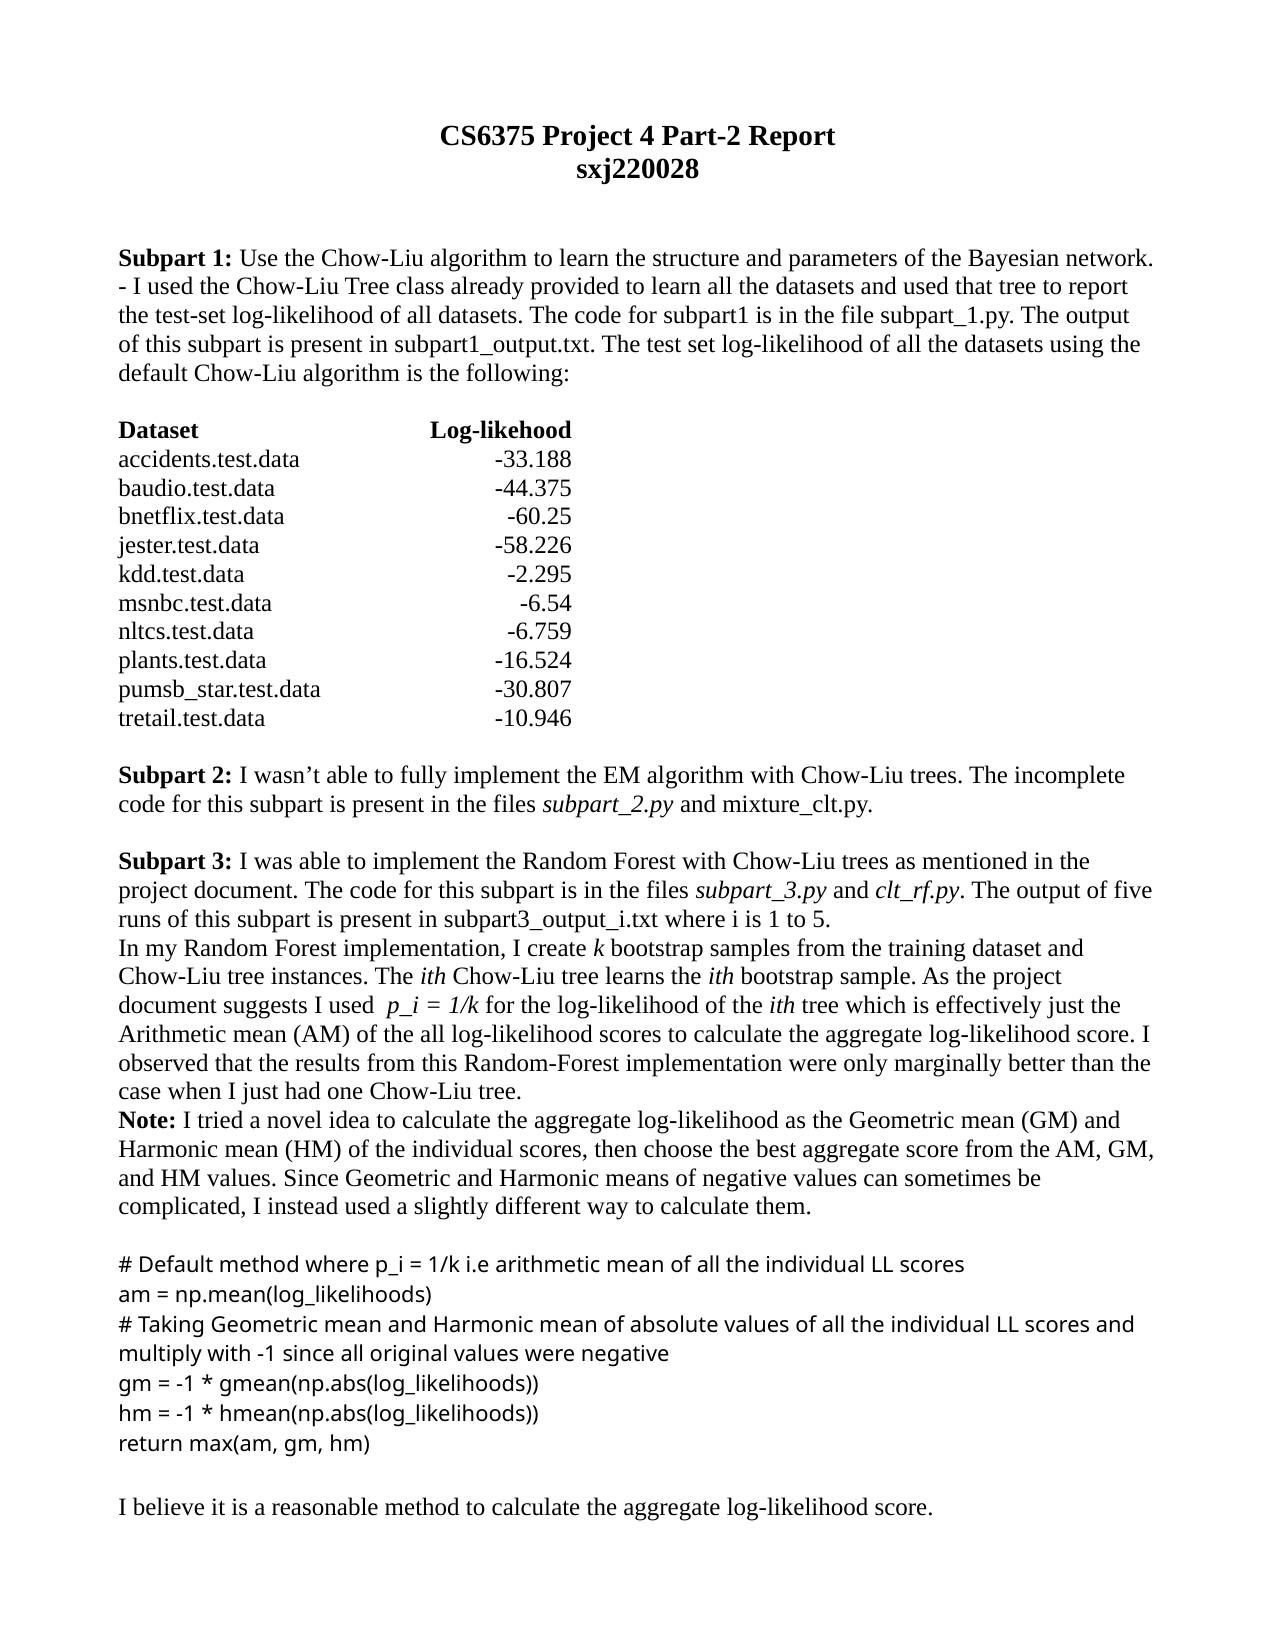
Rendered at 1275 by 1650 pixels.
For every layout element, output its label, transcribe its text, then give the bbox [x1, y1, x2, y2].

text sxj220028 [118, 152, 1157, 185]
table_cell baudio.test.data [115, 473, 333, 501]
table_cell -10.946 [334, 703, 575, 731]
table_cell -60.25 [334, 501, 575, 530]
text # Default method where p_i = 1/k i.e arithmetic mean of all the individual LL scores [118, 1249, 1157, 1279]
table_header Dataset [115, 415, 333, 444]
table_cell pumsb_star.test.data [115, 674, 333, 703]
text return max(am, gm, hm) [118, 1428, 1157, 1457]
text Subpart 2: I wasn’t able to fully implement the EM algorithm with Chow-Liu trees. The incomplete code for this subpart is present in the files subpart_2.py and mixture_clt.py. [118, 760, 1157, 818]
table_cell kdd.test.data [115, 559, 333, 588]
text CS6375 Project 4 Part-2 Report [118, 118, 1157, 152]
table_cell -6.759 [334, 616, 575, 645]
text Note: I tried a novel idea to calculate the aggregate log-likelihood as the Geometric mean (GM) and Harmonic mean (HM) of the individual scores, then choose the best aggregate score from the AM, GM, and HM values. Since Geometric and Harmonic means of negative values can sometimes be complicated, I instead used a slightly different way to calculate them. [118, 1105, 1157, 1220]
text gm = -1 * gmean(np.abs(log_likelihoods)) [118, 1368, 1157, 1398]
text # Taking Geometric mean and Harmonic mean of absolute values of all the individual LL scores and multiply with -1 since all original values were negative [118, 1308, 1157, 1368]
text I believe it is a reasonable method to calculate the aggregate log-likelihood score. [118, 1492, 1157, 1520]
text Subpart 3: I was able to implement the Random Forest with Chow-Liu trees as mentioned in the project document. The code for this subpart is in the files subpart_3.py and clt_rf.py. The output of five runs of this subpart is present in subpart3_output_i.txt where i is 1 to 5. [118, 846, 1157, 933]
text Subpart 1: Use the Chow-Liu algorithm to learn the structure and parameters of the Bayesian network. [118, 243, 1157, 271]
table_cell tretail.test.data [115, 703, 333, 731]
table_cell bnetflix.test.data [115, 501, 333, 530]
table_cell -33.188 [334, 444, 575, 473]
table_cell nltcs.test.data [115, 616, 333, 645]
table_cell -44.375 [334, 473, 575, 501]
text am = np.mean(log_likelihoods) [118, 1279, 1157, 1308]
table_cell -30.807 [334, 674, 575, 703]
table_cell accidents.test.data [115, 444, 333, 473]
table_cell -58.226 [334, 530, 575, 559]
text hm = -1 * hmean(np.abs(log_likelihoods)) [118, 1398, 1157, 1428]
table_cell jester.test.data [115, 530, 333, 559]
table_cell -2.295 [334, 559, 575, 588]
text - I used the Chow-Liu Tree class already provided to learn all the datasets and used that tree to report the test-set log-likelihood of all datasets. The code for subpart1 is in the file subpart_1.py. The output of this subpart is present in subpart1_output.txt. The test set log-likelihood of all the datasets using the default Chow-Liu algorithm is the following: [118, 271, 1157, 386]
table_cell plants.test.data [115, 645, 333, 674]
table_header Log-likehood [334, 415, 575, 444]
table_cell msnbc.test.data [115, 588, 333, 616]
table_cell -16.524 [334, 645, 575, 674]
text In my Random Forest implementation, I create k bootstrap samples from the training dataset and Chow-Liu tree instances. The ith Chow-Liu tree learns the ith bootstrap sample. As the project document suggests I used p_i = 1/k for the log-likelihood of the ith tree which is effectively just the Arithmetic mean (AM) of the all log-likelihood scores to calculate the aggregate log-likelihood score. I observed that the results from this Random-Forest implementation were only marginally better than the case when I just had one Chow-Liu tree. [118, 933, 1157, 1105]
table_cell -6.54 [334, 588, 575, 616]
